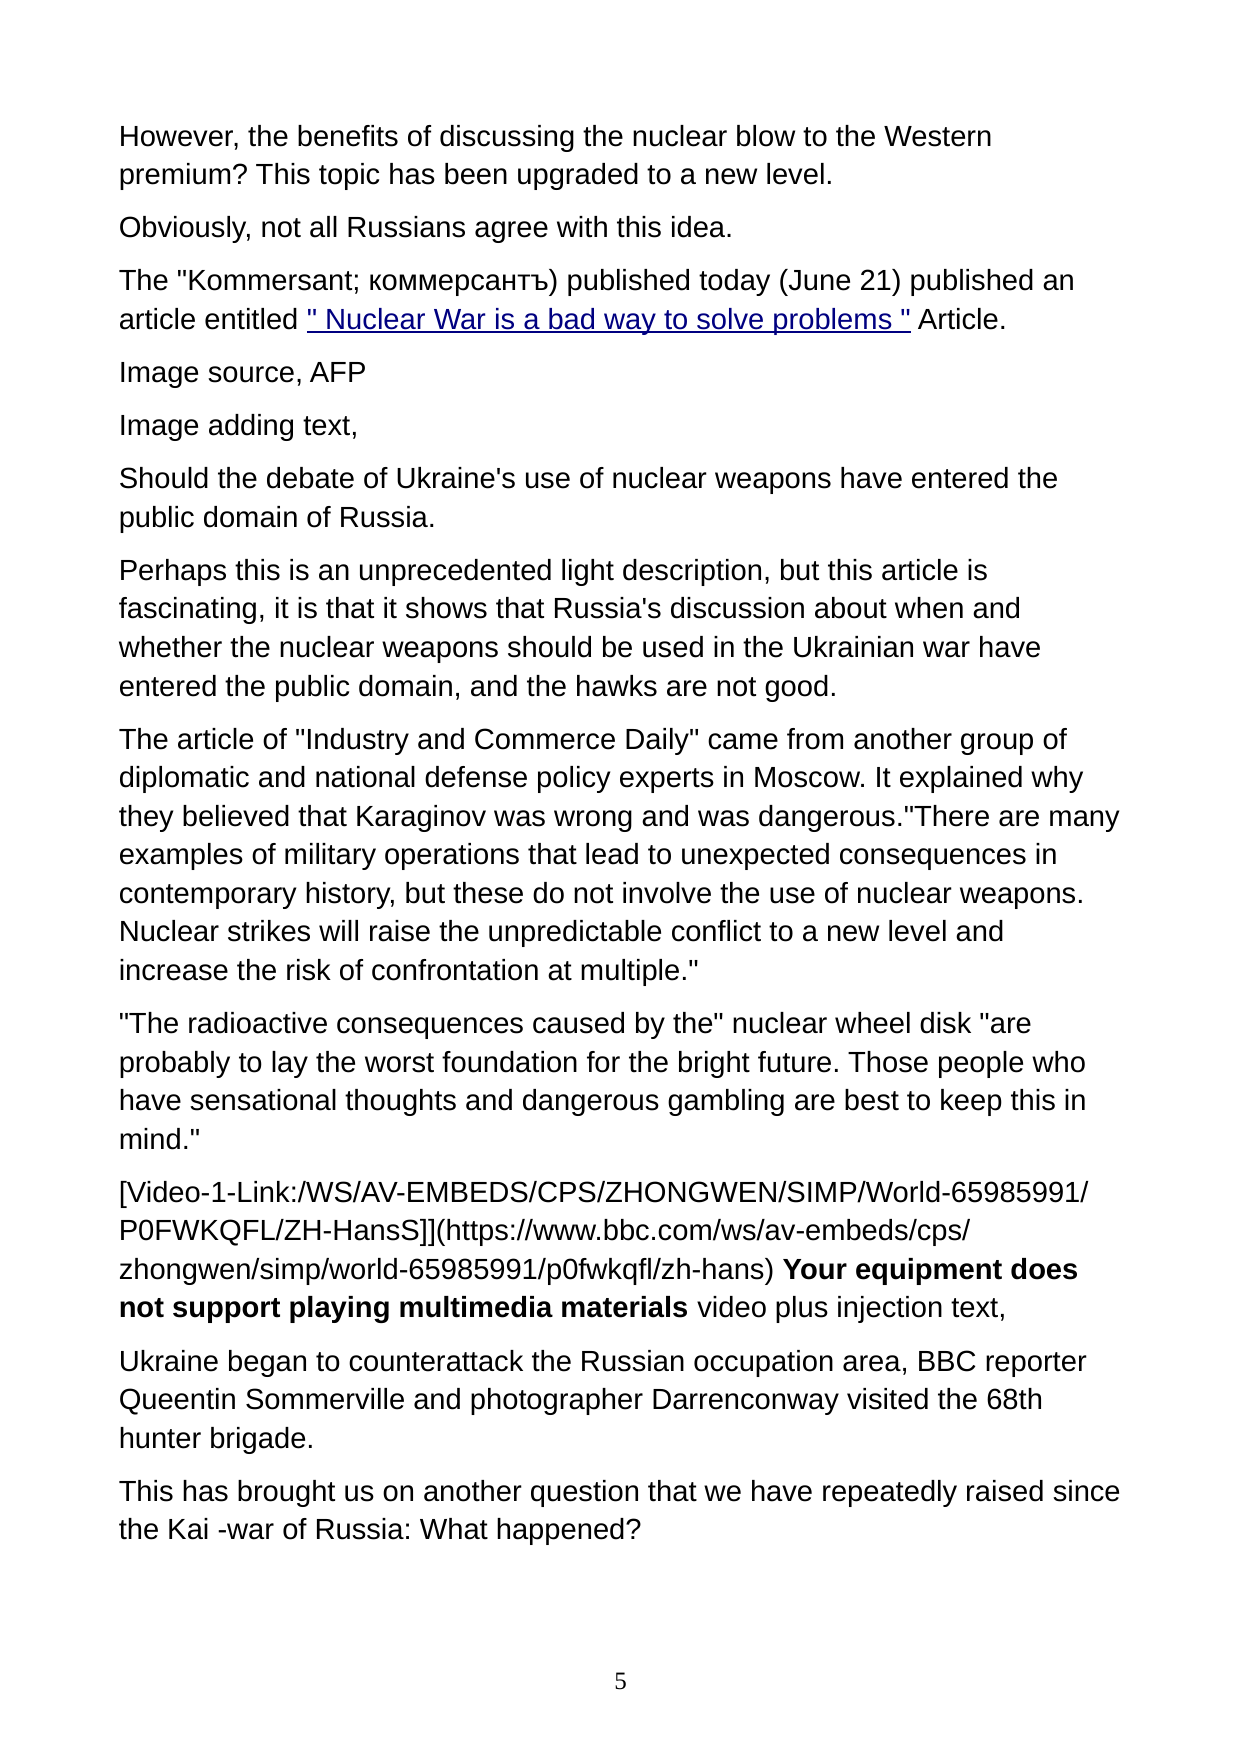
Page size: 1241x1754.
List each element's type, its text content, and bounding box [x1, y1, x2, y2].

text The "Kommersant; коммерсантъ) published today (June 21) published an article entitled " Nuclear War is a bad way to solve problems " Article. [118, 263, 1122, 335]
text Image adding text, [118, 408, 1122, 442]
text Should the debate of Ukraine's use of nuclear weapons have entered the public domain of Russia. [118, 461, 1122, 533]
text This has brought us on another question that we have repeatedly raised since the Kai -war of Russia: What happened? [118, 1474, 1122, 1546]
text Perhaps this is an unprecedented light description, but this article is fascinating, it is that it shows that Russia's discussion about when and whether the nuclear weapons should be used in the Ukrainian war have entered the public domain, and the hawks are not good. [118, 553, 1122, 702]
text Image source, AFP [118, 355, 1122, 388]
text Ukraine began to counterattack the Russian occupation area, BBC reporter Queentin Sommerville and photographer Darrenconway visited the 68th hunter brigade. [118, 1343, 1122, 1454]
text "The radioactive consequences caused by the" nuclear wheel disk "are probably to lay the worst foundation for the bright future. Those people who have sensational thoughts and dangerous gambling are best to keep this in mind." [118, 1006, 1122, 1155]
text Obviously, not all Russians agree with this idea. [118, 210, 1122, 244]
text The article of "Industry and Commerce Daily" came from another group of diplomatic and national defense policy experts in Moscow. It explained why they believed that Karaginov was wrong and was dangerous."There are many examples of military operations that lead to unexpected consequences in contemporary history, but these do not involve the use of nuclear weapons. Nuclear strikes will raise the unpredictable conflict to a new level and increase the risk of confrontation at multiple." [118, 722, 1122, 986]
text However, the benefits of discussing the nuclear blow to the Western premium? This topic has been upgraded to a new level. [118, 118, 1122, 191]
text [Video-1-Link:/WS/AV-EMBEDS/CPS/ZHONGWEN/SIMP/World-65985991/P0FWKQFL/ZH-HansS]](https://www.bbc.com/ws/av-embeds/cps/zhongwen/simp/world-65985991/p0fwkqfl/zh-hans) Your equipment does not support playing multimedia materials video plus injection text, [118, 1175, 1122, 1324]
